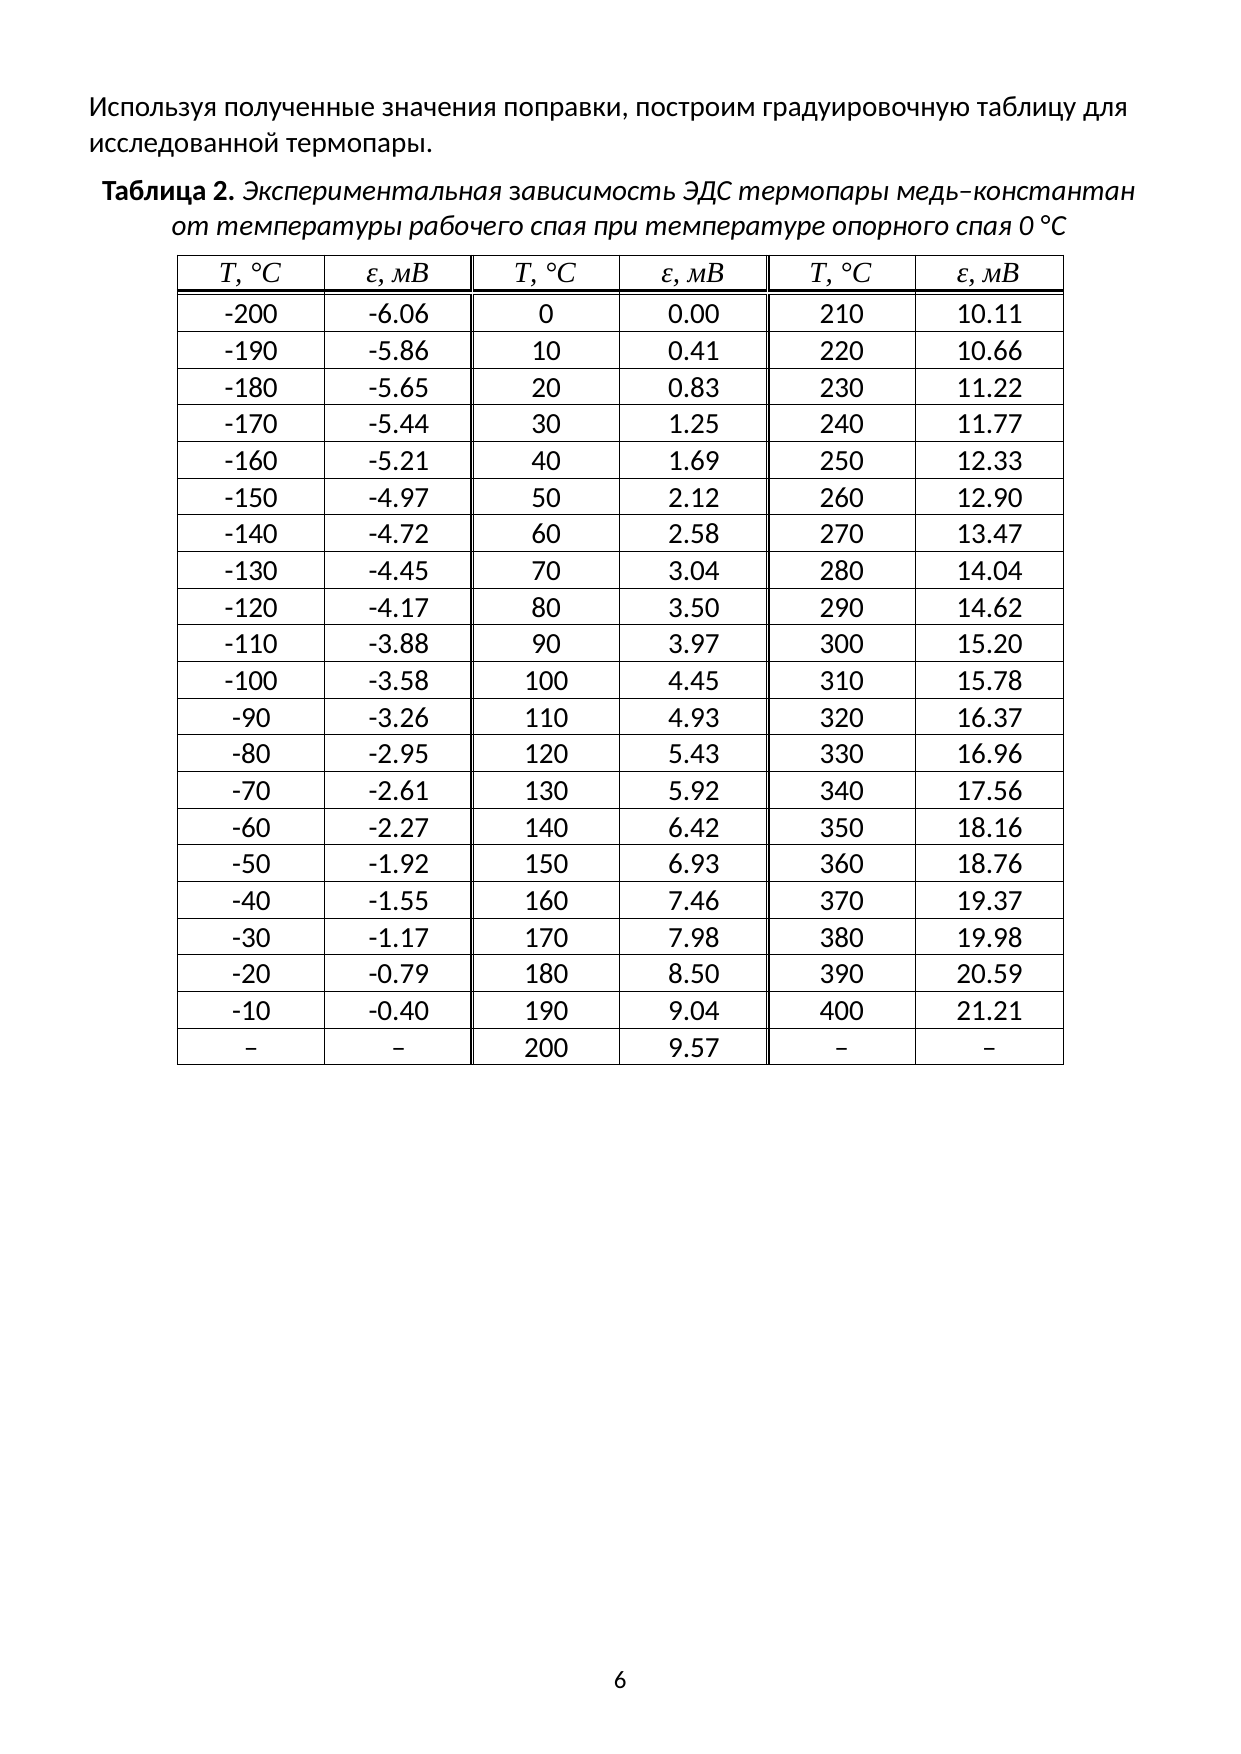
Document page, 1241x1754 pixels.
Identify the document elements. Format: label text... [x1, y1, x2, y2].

table_cell -130 [178, 552, 324, 588]
table_header ε, мВ [916, 256, 1063, 289]
table_cell 240 [770, 405, 915, 441]
table_cell -170 [178, 405, 324, 441]
table_cell 250 [770, 442, 915, 478]
table_cell 17.56 [916, 772, 1063, 808]
table_cell -2.95 [325, 735, 470, 771]
table_cell -4.45 [325, 552, 470, 588]
table_cell 1.69 [620, 442, 766, 478]
table_cell -30 [178, 919, 324, 954]
table_cell 180 [474, 955, 619, 991]
table_cell -180 [178, 369, 324, 404]
table_cell -2.27 [325, 809, 470, 844]
table_cell 2.58 [620, 515, 766, 551]
table_cell 230 [770, 369, 915, 404]
table_cell -1.92 [325, 845, 470, 881]
table_cell 12.90 [916, 479, 1063, 514]
table_cell 90 [474, 625, 619, 661]
table_cell 40 [474, 442, 619, 478]
table_cell 310 [770, 662, 915, 698]
table_cell -1.17 [325, 919, 470, 954]
table_cell – [916, 1029, 1063, 1064]
table_cell 340 [770, 772, 915, 808]
table_cell 390 [770, 955, 915, 991]
table_cell 300 [770, 625, 915, 661]
table_cell 220 [770, 332, 915, 368]
table_cell 50 [474, 479, 619, 514]
table_cell 18.16 [916, 809, 1063, 844]
table_cell 6.93 [620, 845, 766, 881]
table_cell 110 [474, 699, 619, 734]
table_cell 15.78 [916, 662, 1063, 698]
table_cell 0.41 [620, 332, 766, 368]
table_cell 9.04 [620, 992, 766, 1028]
table_cell 14.62 [916, 589, 1063, 624]
table_cell 360 [770, 845, 915, 881]
table_cell 170 [474, 919, 619, 954]
table_header T, °C [770, 256, 915, 289]
table_cell -4.72 [325, 515, 470, 551]
table_cell – [770, 1029, 915, 1064]
table_cell -0.79 [325, 955, 470, 991]
table_cell 1.25 [620, 405, 766, 441]
table_cell 4.93 [620, 699, 766, 734]
table_cell 20 [474, 369, 619, 404]
table_cell 8.50 [620, 955, 766, 991]
table_cell -100 [178, 662, 324, 698]
table_cell 30 [474, 405, 619, 441]
table_cell 4.45 [620, 662, 766, 698]
table_cell 10.11 [916, 295, 1063, 331]
table_cell 280 [770, 552, 915, 588]
table_cell -1.55 [325, 882, 470, 918]
table_cell 380 [770, 919, 915, 954]
table_cell 320 [770, 699, 915, 734]
table_cell 19.98 [916, 919, 1063, 954]
table_cell 0.83 [620, 369, 766, 404]
table_cell -3.26 [325, 699, 470, 734]
table_cell -50 [178, 845, 324, 881]
table_cell -5.44 [325, 405, 470, 441]
table_cell 7.98 [620, 919, 766, 954]
table_cell -120 [178, 589, 324, 624]
table_cell 150 [474, 845, 619, 881]
table_cell – [325, 1029, 470, 1064]
table_cell 14.04 [916, 552, 1063, 588]
table_cell 11.77 [916, 405, 1063, 441]
table_cell 270 [770, 515, 915, 551]
table_cell – [178, 1029, 324, 1064]
table_cell 11.22 [916, 369, 1063, 404]
table_cell 160 [474, 882, 619, 918]
table_cell -3.58 [325, 662, 470, 698]
table_cell 6.42 [620, 809, 766, 844]
table_cell -140 [178, 515, 324, 551]
table_cell 10 [474, 332, 619, 368]
table_cell 18.76 [916, 845, 1063, 881]
table_cell -80 [178, 735, 324, 771]
table_cell -5.65 [325, 369, 470, 404]
table_cell 120 [474, 735, 619, 771]
table_cell 20.59 [916, 955, 1063, 991]
table_cell -160 [178, 442, 324, 478]
table_cell -150 [178, 479, 324, 514]
table_cell -4.17 [325, 589, 470, 624]
table_cell -5.86 [325, 332, 470, 368]
table_cell -3.88 [325, 625, 470, 661]
table_cell -190 [178, 332, 324, 368]
table_cell 130 [474, 772, 619, 808]
table_cell -6.06 [325, 295, 470, 331]
table_cell 3.50 [620, 589, 766, 624]
table_cell 7.46 [620, 882, 766, 918]
table_cell 5.92 [620, 772, 766, 808]
table_cell -70 [178, 772, 324, 808]
table_header T, °C [178, 256, 324, 289]
table_cell -2.61 [325, 772, 470, 808]
table_cell 9.57 [620, 1029, 766, 1064]
table_cell 70 [474, 552, 619, 588]
table_cell 290 [770, 589, 915, 624]
table_cell -110 [178, 625, 324, 661]
table_cell 10.66 [916, 332, 1063, 368]
table_cell 2.12 [620, 479, 766, 514]
text Таблица 2. Экспериментальная зависимость ЭДС термопары медь–константан от температуры рабочего спая при температуре опорного спая 0 °C [88, 172, 1152, 243]
table_cell 100 [474, 662, 619, 698]
table_header ε, мВ [325, 256, 470, 289]
table_header ε, мВ [620, 256, 766, 289]
table_cell 16.37 [916, 699, 1063, 734]
table_cell 200 [474, 1029, 619, 1064]
table_cell -200 [178, 295, 324, 331]
table_cell -0.40 [325, 992, 470, 1028]
table_cell 21.21 [916, 992, 1063, 1028]
table_cell 15.20 [916, 625, 1063, 661]
text Используя полученные значения поправки, построим градуировочную таблицу для исследованной термопары. [88, 88, 1152, 160]
table_cell 60 [474, 515, 619, 551]
table_cell 5.43 [620, 735, 766, 771]
table_cell 12.33 [916, 442, 1063, 478]
table_cell -60 [178, 809, 324, 844]
table_header T, °C [474, 256, 619, 289]
table_cell 140 [474, 809, 619, 844]
table_cell 350 [770, 809, 915, 844]
table_cell -5.21 [325, 442, 470, 478]
table_cell 0 [474, 295, 619, 331]
table_cell 210 [770, 295, 915, 331]
table_cell -10 [178, 992, 324, 1028]
table_cell 190 [474, 992, 619, 1028]
table_cell 13.47 [916, 515, 1063, 551]
table_cell -20 [178, 955, 324, 991]
table_cell 400 [770, 992, 915, 1028]
table_cell 80 [474, 589, 619, 624]
table_cell 330 [770, 735, 915, 771]
table_cell -4.97 [325, 479, 470, 514]
table_cell 3.97 [620, 625, 766, 661]
table_cell -40 [178, 882, 324, 918]
table_cell 3.04 [620, 552, 766, 588]
table_cell 260 [770, 479, 915, 514]
table_cell 370 [770, 882, 915, 918]
table_cell -90 [178, 699, 324, 734]
table_cell 19.37 [916, 882, 1063, 918]
table_cell 0.00 [620, 295, 766, 331]
table_cell 16.96 [916, 735, 1063, 771]
